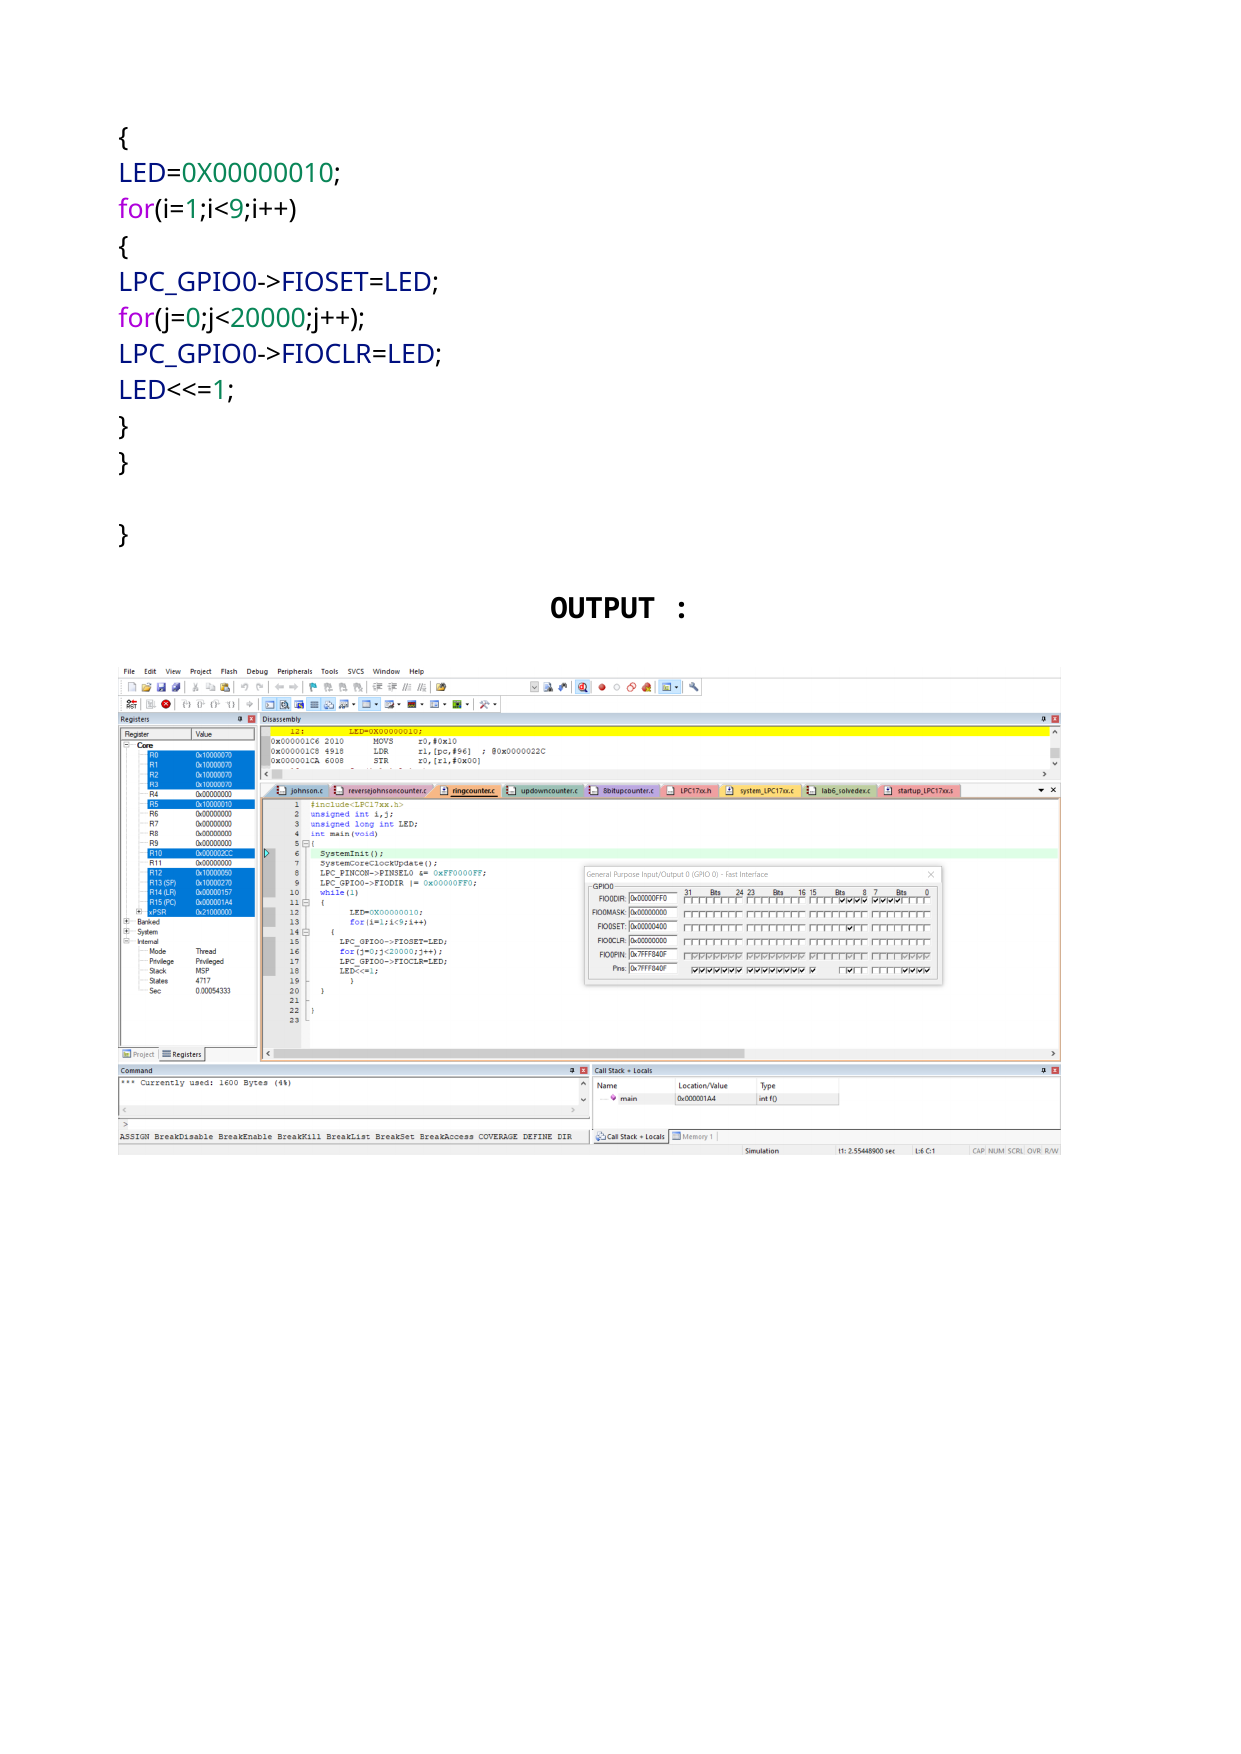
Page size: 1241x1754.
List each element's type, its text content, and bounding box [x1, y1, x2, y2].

text for(i=1;i<9;i++) [118, 190, 1122, 227]
text LPC_GPIO0->FIOCLR=LED; [118, 335, 1122, 371]
text LED<<=1; [118, 371, 1122, 407]
text } [118, 407, 1122, 443]
picture [118, 667, 1061, 1155]
text { [118, 118, 1122, 154]
text LED=0X00000010; [118, 154, 1122, 190]
text LPC_GPIO0->FIOSET=LED; [118, 263, 1122, 299]
text } [118, 516, 1122, 552]
text { [118, 227, 1122, 263]
text OUTPUT : [118, 588, 1122, 627]
text for(j=0;j<20000;j++); [118, 299, 1122, 335]
text } [118, 443, 1122, 479]
